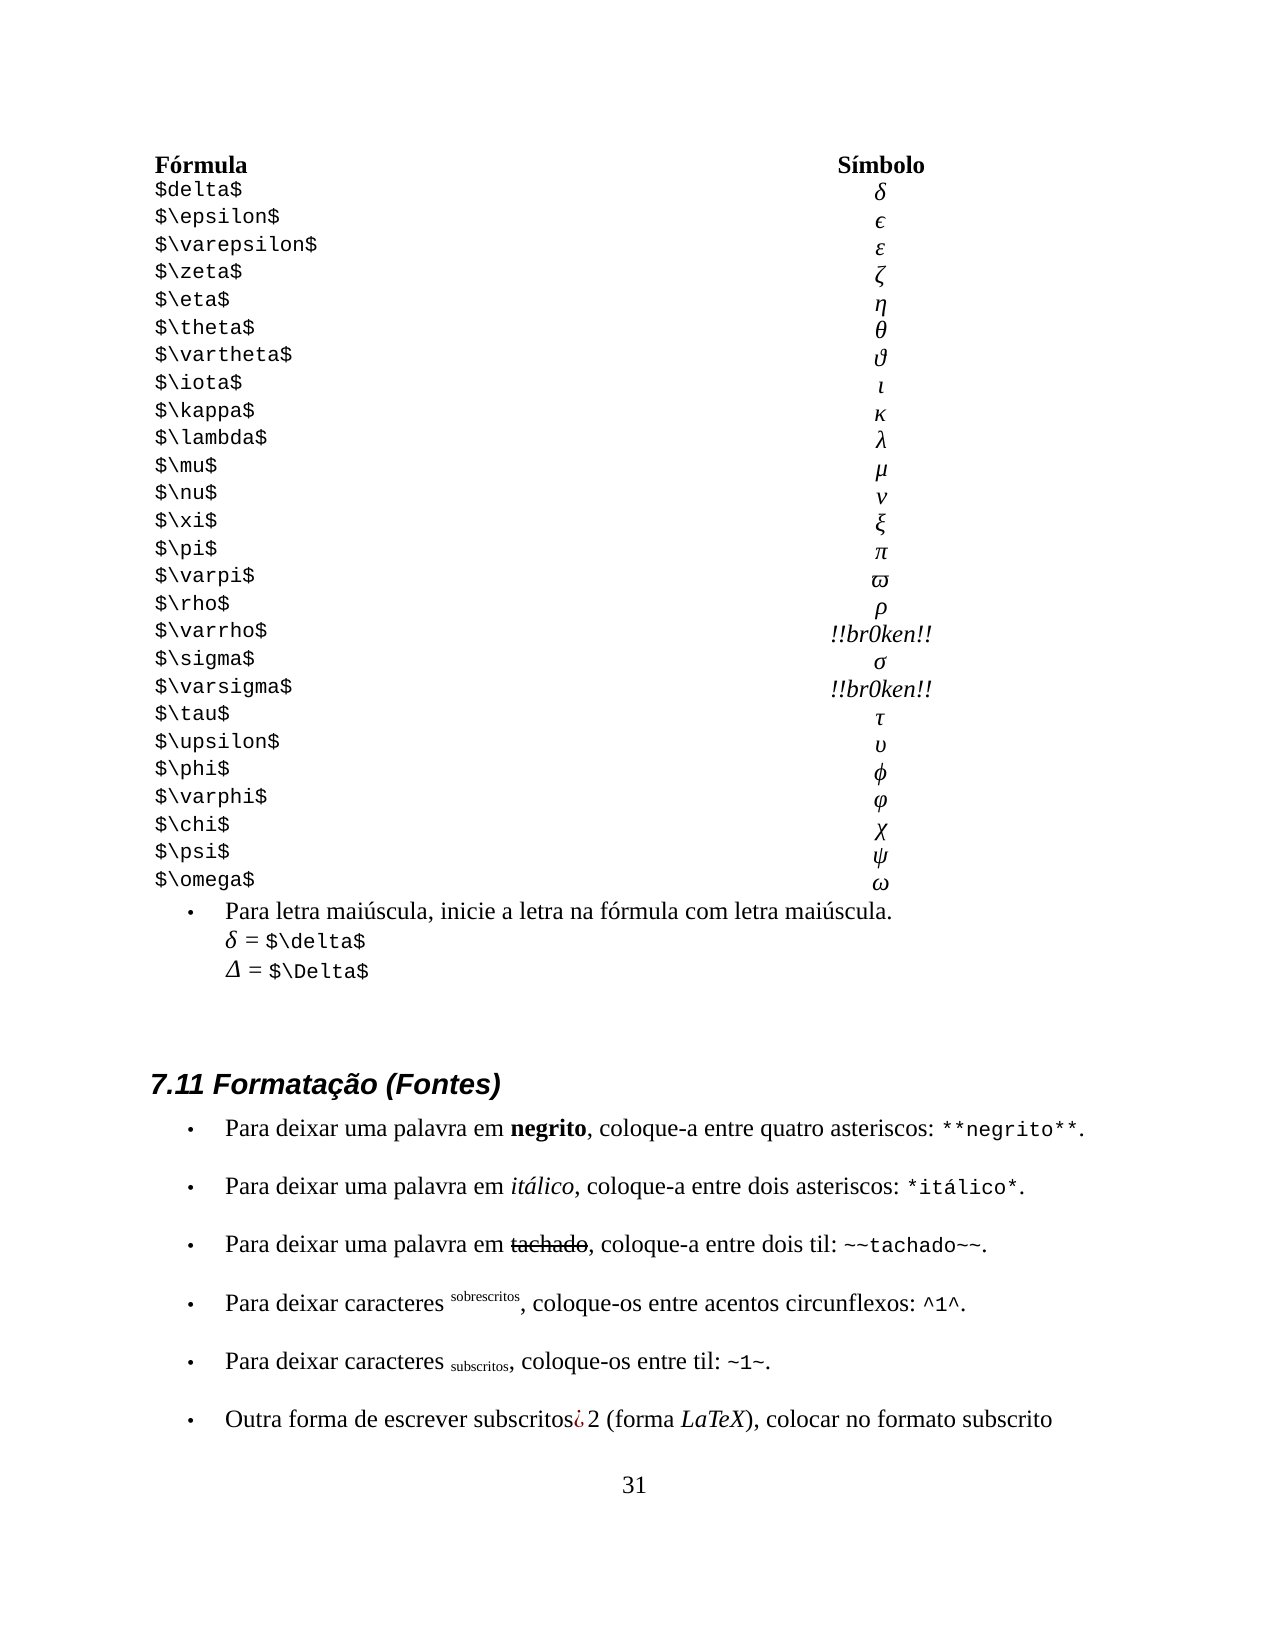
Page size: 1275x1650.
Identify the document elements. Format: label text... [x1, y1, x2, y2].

table_cell [638, 400, 1125, 427]
table_cell [638, 344, 1125, 372]
table_cell [638, 179, 1125, 206]
table_cell [638, 289, 1125, 317]
table_cell $\eta$ [150, 289, 637, 317]
table_cell $\vartheta$ [150, 344, 637, 372]
table_cell [638, 234, 1125, 262]
table_header Símbolo [638, 150, 1125, 179]
table_cell [638, 510, 1125, 538]
table_cell $\rho$ [150, 593, 637, 620]
table_cell [638, 455, 1125, 482]
table_cell [638, 262, 1125, 289]
table_cell $\lambda$ [150, 427, 637, 455]
table_cell [638, 703, 1125, 731]
table_cell [638, 565, 1125, 593]
table_cell [638, 731, 1125, 758]
table_cell $\chi$ [150, 814, 637, 841]
table_cell $\varsigma$ [150, 676, 637, 703]
table_cell [638, 814, 1125, 841]
table_cell [638, 372, 1125, 399]
table_cell [638, 786, 1125, 814]
table_cell $delta$ [150, 179, 637, 206]
table_cell $\tau$ [150, 703, 637, 731]
table_cell [638, 317, 1125, 344]
table_cell [638, 483, 1125, 510]
table_cell $\upsilon$ [150, 731, 637, 758]
table_cell $\varpi$ [150, 565, 637, 593]
table_cell $\varphi$ [150, 786, 637, 814]
table_cell [638, 206, 1125, 234]
table_cell $\zeta$ [150, 262, 637, 289]
table_cell [638, 676, 1125, 703]
table_cell [638, 841, 1125, 869]
table_header Fórmula [150, 150, 637, 179]
table_cell [638, 759, 1125, 786]
table_cell $\kappa$ [150, 400, 637, 427]
table_cell [638, 648, 1125, 676]
table_cell $\nu$ [150, 483, 637, 510]
table_cell [638, 427, 1125, 455]
table_cell [638, 593, 1125, 620]
table_cell $\psi$ [150, 841, 637, 869]
table_cell $\phi$ [150, 759, 637, 786]
subtitle 7.11 Formatação (Fontes) [150, 1067, 1125, 1100]
list Para deixar caracteres subscritos, coloque-os entre til: ~1~. [187, 1346, 1125, 1404]
table_cell $\mu$ [150, 455, 637, 482]
table_cell $\omega$ [150, 869, 637, 896]
table_cell $\xi$ [150, 510, 637, 538]
list Para deixar uma palavra em negrito, coloque-a entre quatro asteriscos: **negrito**. [187, 1113, 1125, 1171]
list Para deixar caracteres sobrescritos, coloque-os entre acentos circunflexos: ^1^. [187, 1288, 1125, 1346]
list Outra forma de escrever subscritos (forma LaTeX), colocar no formato subscrito [187, 1404, 1125, 1433]
list Para deixar uma palavra em tachado, coloque-a entre dois til: ~~tachado~~. [187, 1229, 1125, 1288]
list Para deixar uma palavra em itálico, coloque-a entre dois asteriscos: *itálico*. [187, 1171, 1125, 1229]
table_cell $\theta$ [150, 317, 637, 344]
table_cell $\varepsilon$ [150, 234, 637, 262]
table_cell [638, 869, 1125, 896]
table_cell $\sigma$ [150, 648, 637, 676]
table_cell $\varrho$ [150, 620, 637, 648]
table_cell $\iota$ [150, 372, 637, 399]
table_cell $\pi$ [150, 538, 637, 565]
table_cell [638, 620, 1125, 648]
table_cell $\epsilon$ [150, 206, 637, 234]
table_cell [638, 538, 1125, 565]
list Para letra maiúscula, inicie a letra na fórmula com letra maiúscula. = $\delta$ = $\Delta$ [187, 896, 1125, 1013]
